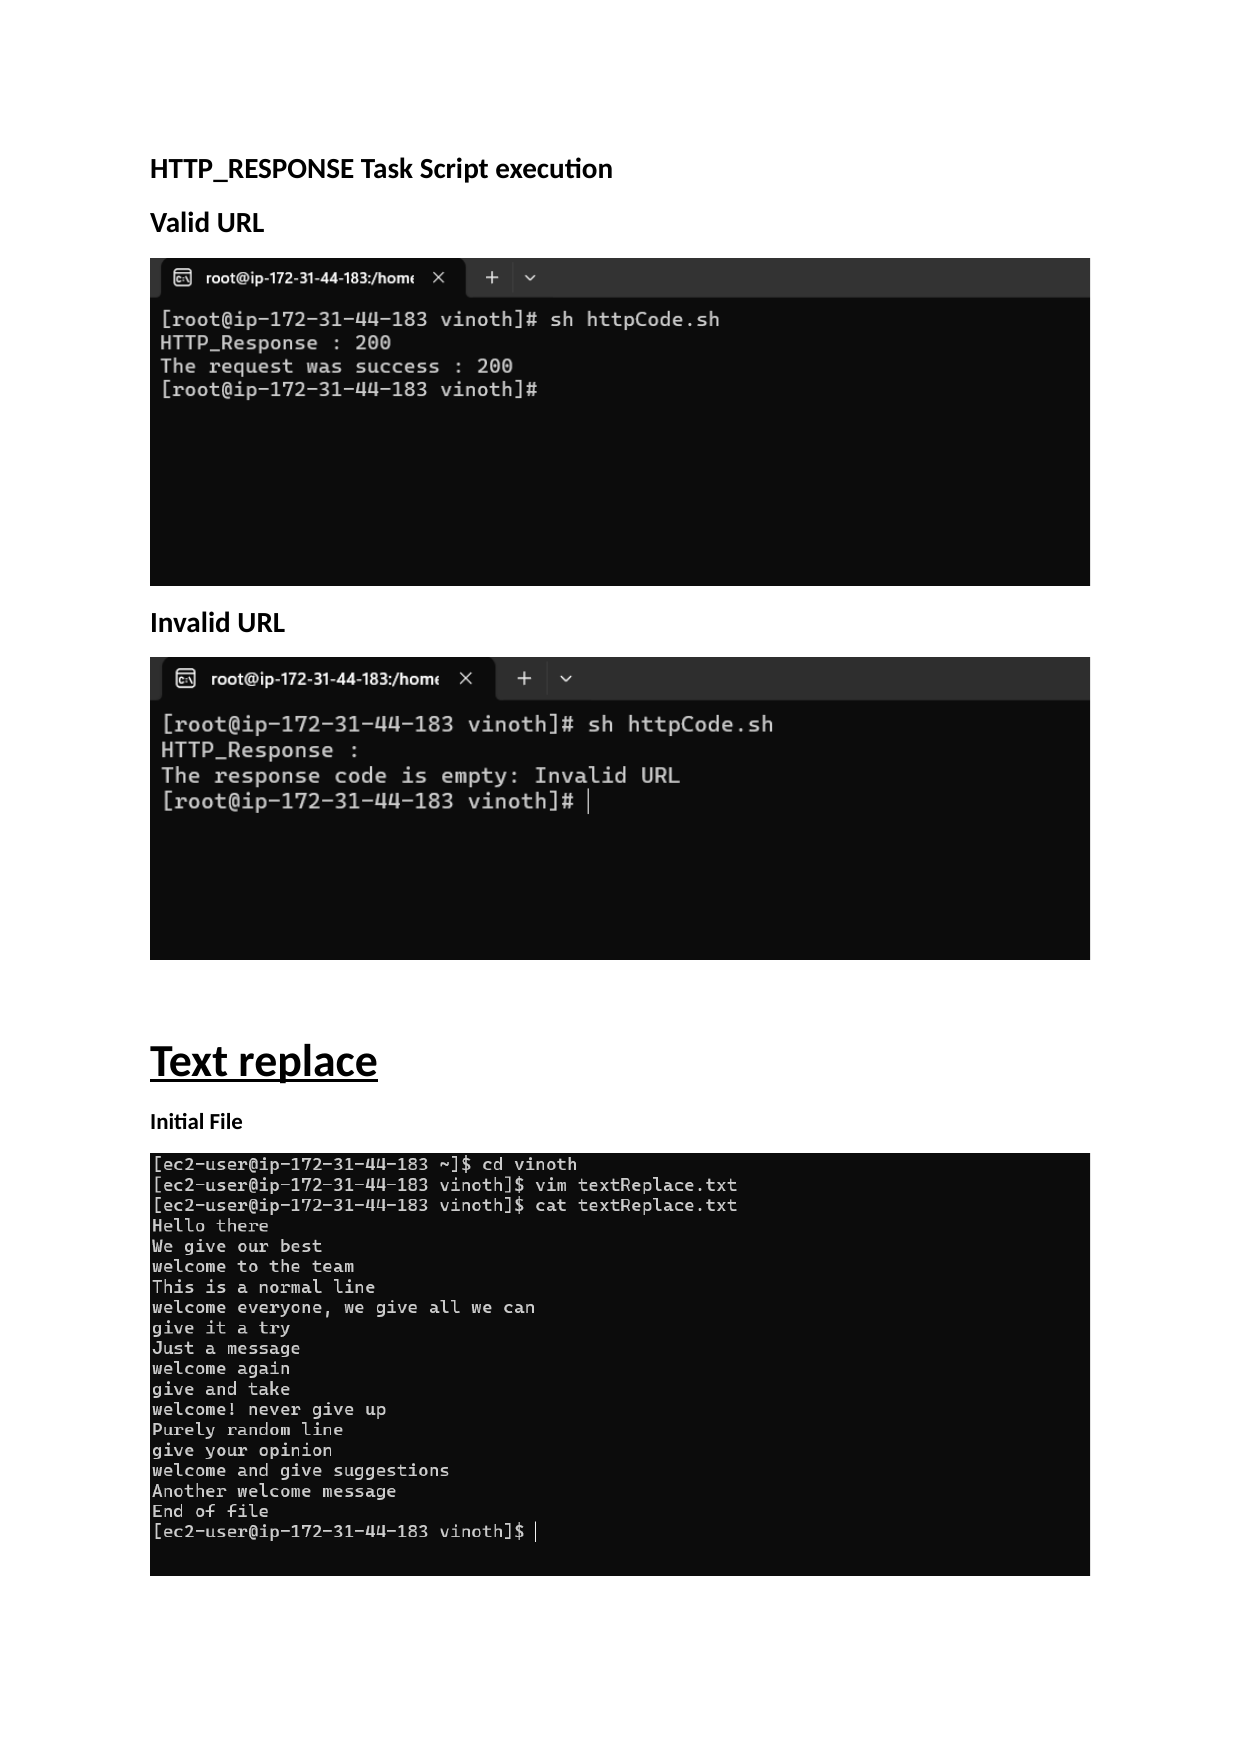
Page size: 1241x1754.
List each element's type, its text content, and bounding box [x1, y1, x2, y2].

text Initial File [150, 1107, 1090, 1135]
text Invalid URL [150, 604, 1090, 639]
text HTTP_RESPONSE Task Script execution [150, 150, 1090, 186]
text Text replace [150, 1032, 1090, 1088]
text Valid URL [150, 204, 1090, 240]
